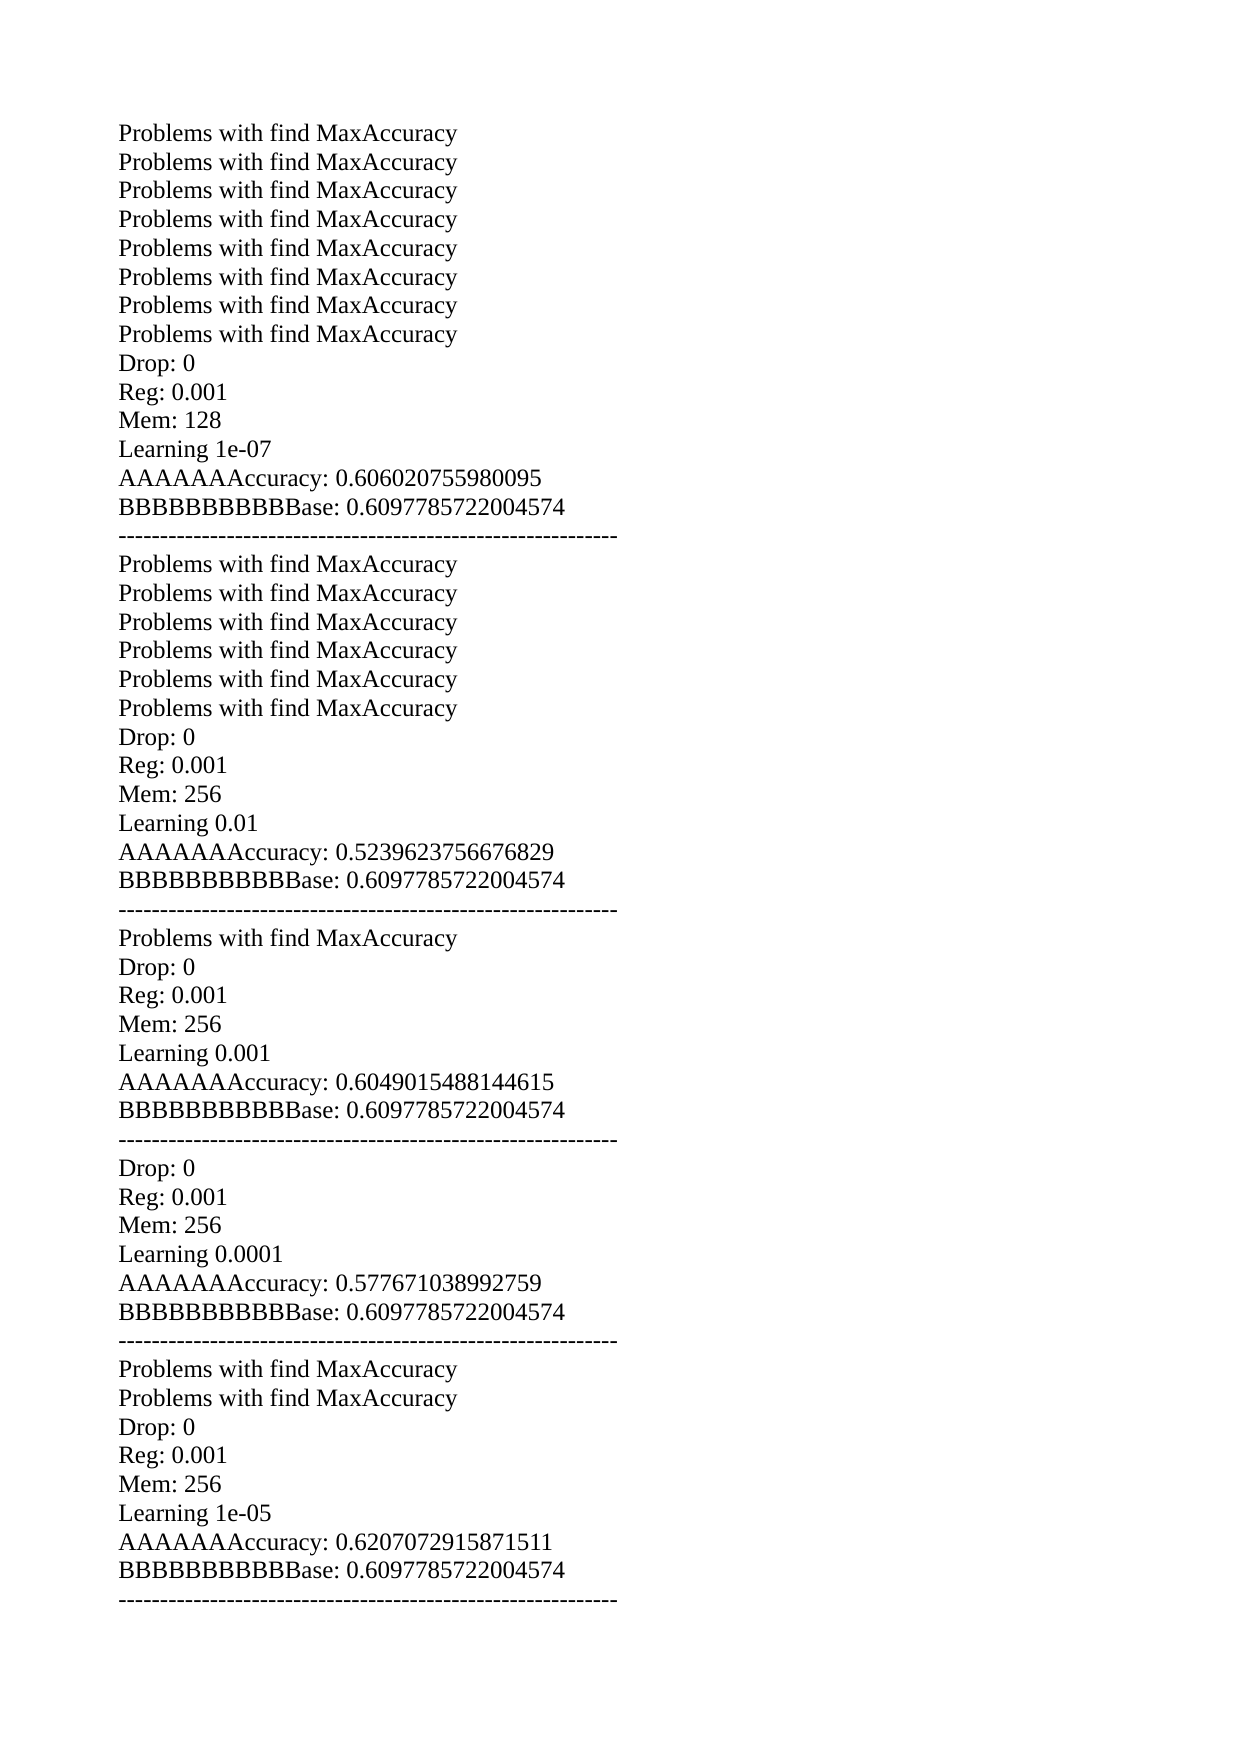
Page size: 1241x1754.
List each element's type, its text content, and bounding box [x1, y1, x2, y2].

text Mem: 256 [118, 1009, 1122, 1038]
text AAAAAAAccuracy: 0.5239623756676829 [118, 837, 1122, 866]
text Reg: 0.001 [118, 751, 1122, 779]
text Drop: 0 [118, 1412, 1122, 1441]
text Problems with find MaxAccuracy [118, 176, 1122, 204]
text Mem: 256 [118, 1211, 1122, 1239]
text Learning 0.001 [118, 1038, 1122, 1067]
text ------------------------------------------------------------ [118, 1584, 1122, 1613]
text ------------------------------------------------------------ [118, 521, 1122, 549]
text Reg: 0.001 [118, 1441, 1122, 1469]
text Problems with find MaxAccuracy [118, 291, 1122, 319]
text Problems with find MaxAccuracy [118, 578, 1122, 607]
text Problems with find MaxAccuracy [118, 1383, 1122, 1412]
text AAAAAAAccuracy: 0.577671038992759 [118, 1268, 1122, 1297]
text AAAAAAAccuracy: 0.606020755980095 [118, 463, 1122, 492]
text ------------------------------------------------------------ [118, 1124, 1122, 1153]
text Mem: 256 [118, 779, 1122, 808]
text Learning 1e-05 [118, 1498, 1122, 1527]
text ------------------------------------------------------------ [118, 1326, 1122, 1354]
text Problems with find MaxAccuracy [118, 233, 1122, 262]
text Problems with find MaxAccuracy [118, 607, 1122, 636]
text BBBBBBBBBBBase: 0.6097785722004574 [118, 866, 1122, 894]
text Problems with find MaxAccuracy [118, 693, 1122, 722]
text Reg: 0.001 [118, 377, 1122, 406]
text Mem: 256 [118, 1469, 1122, 1498]
text Drop: 0 [118, 348, 1122, 377]
text Problems with find MaxAccuracy [118, 204, 1122, 233]
text AAAAAAAccuracy: 0.6049015488144615 [118, 1067, 1122, 1096]
text BBBBBBBBBBBase: 0.6097785722004574 [118, 1297, 1122, 1326]
text Problems with find MaxAccuracy [118, 1354, 1122, 1383]
text BBBBBBBBBBBase: 0.6097785722004574 [118, 492, 1122, 521]
text Problems with find MaxAccuracy [118, 549, 1122, 578]
text Problems with find MaxAccuracy [118, 319, 1122, 348]
text BBBBBBBBBBBase: 0.6097785722004574 [118, 1556, 1122, 1584]
text Learning 0.0001 [118, 1239, 1122, 1268]
text Drop: 0 [118, 1153, 1122, 1182]
text AAAAAAAccuracy: 0.6207072915871511 [118, 1527, 1122, 1556]
text Drop: 0 [118, 722, 1122, 751]
text Mem: 128 [118, 406, 1122, 434]
text Learning 0.01 [118, 808, 1122, 837]
text Problems with find MaxAccuracy [118, 147, 1122, 176]
text Problems with find MaxAccuracy [118, 118, 1122, 147]
text ------------------------------------------------------------ [118, 894, 1122, 923]
text Reg: 0.001 [118, 981, 1122, 1009]
text Problems with find MaxAccuracy [118, 923, 1122, 952]
text Drop: 0 [118, 952, 1122, 981]
text BBBBBBBBBBBase: 0.6097785722004574 [118, 1096, 1122, 1124]
text Learning 1e-07 [118, 434, 1122, 463]
text Problems with find MaxAccuracy [118, 262, 1122, 291]
text Problems with find MaxAccuracy [118, 636, 1122, 664]
text Reg: 0.001 [118, 1182, 1122, 1211]
text Problems with find MaxAccuracy [118, 664, 1122, 693]
